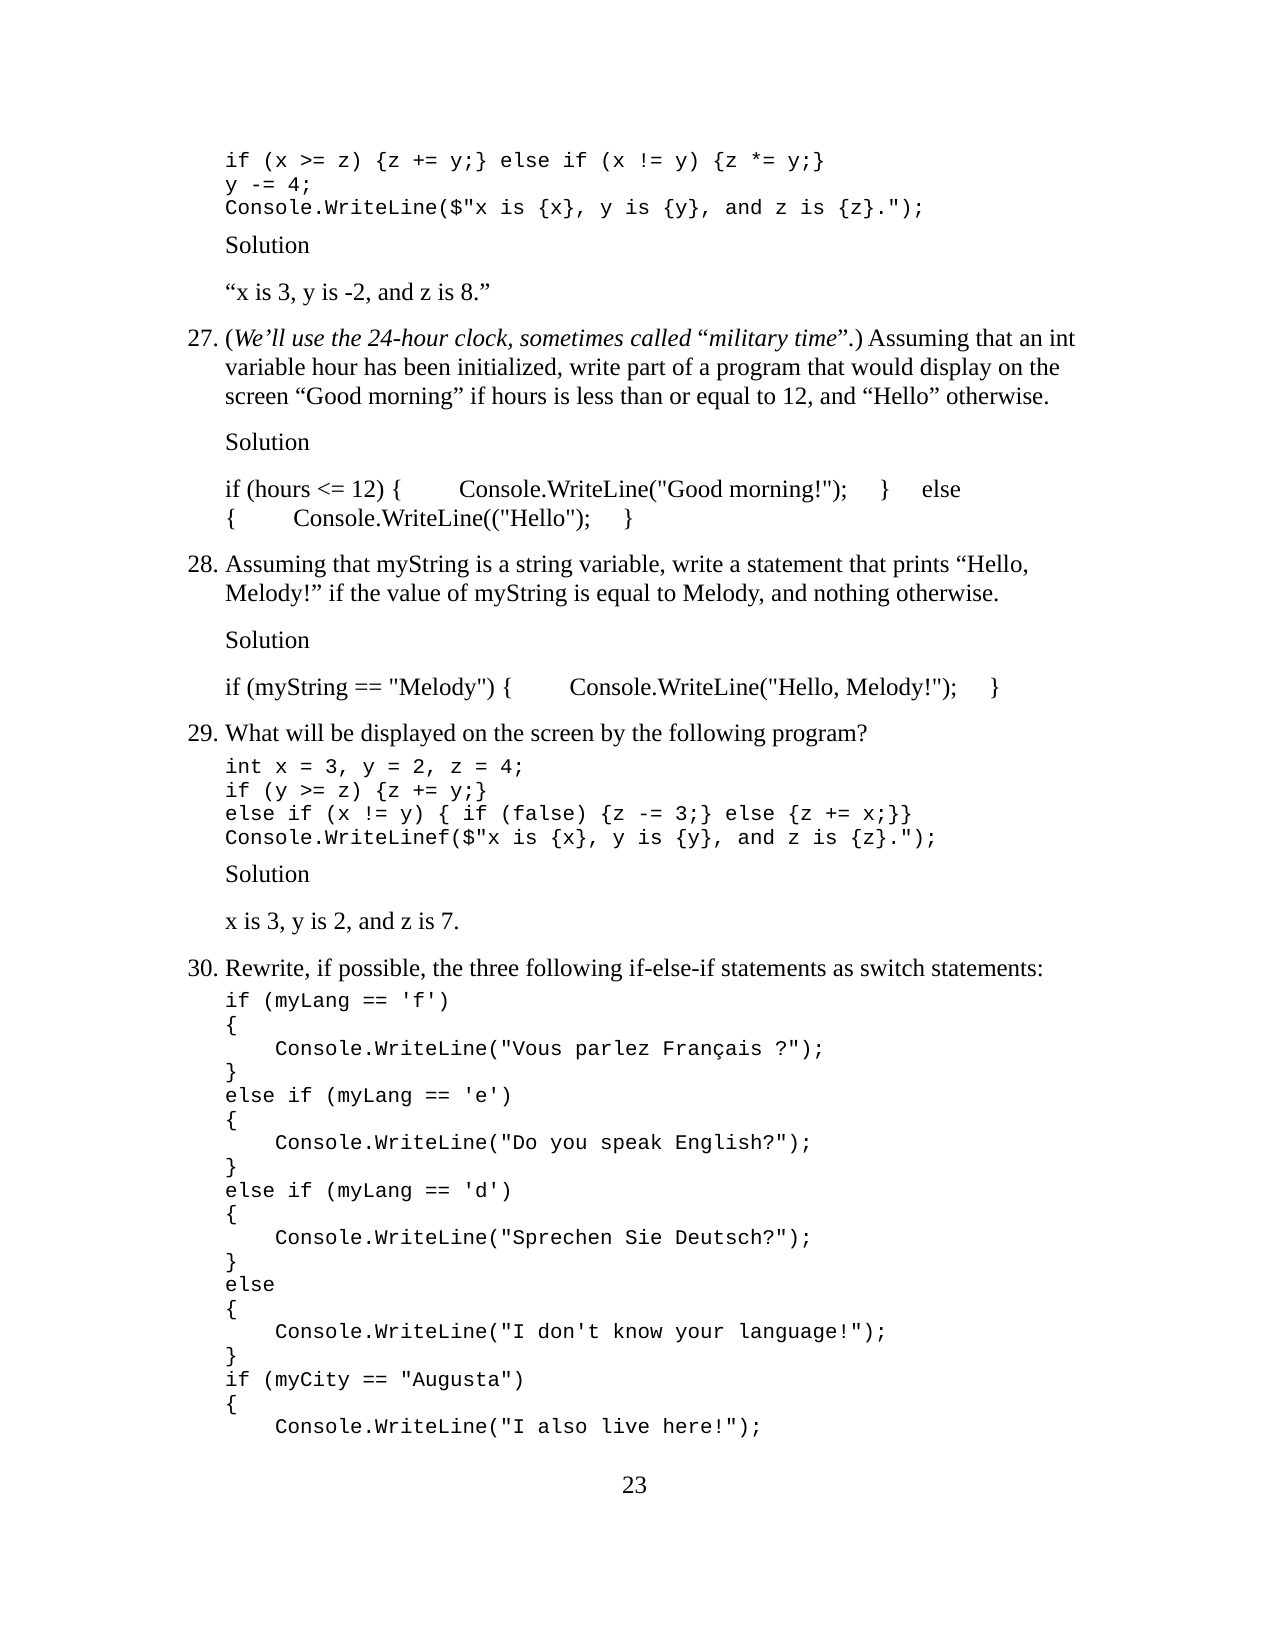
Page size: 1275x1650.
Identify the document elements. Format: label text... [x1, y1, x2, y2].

list Console.WriteLinef($"x is {x}, y is {y}, and z is {z}."); [187, 827, 1125, 851]
list Rewrite, if possible, the three following if-else-if statements as switch statements: [187, 953, 1125, 982]
list { [187, 1014, 1125, 1038]
list x is 3, y is 2, and z is 7. [187, 906, 1125, 935]
list if (hours <= 12) { Console.WriteLine("Good morning!"); } else { Console.WriteLine(("Hello"); } [187, 474, 1125, 532]
list { [187, 1203, 1125, 1227]
list else if (myLang == 'e') [187, 1085, 1125, 1109]
list Console.WriteLine($"x is {x}, y is {y}, and z is {z}."); [187, 197, 1125, 221]
list y -= 4; [187, 174, 1125, 197]
list Console.WriteLine("Sprechen Sie Deutsch?"); [187, 1227, 1125, 1251]
list else if (x != y) { if (false) {z -= 3;} else {z += x;}} [187, 803, 1125, 827]
list if (myLang == 'f') [187, 991, 1125, 1014]
list else [187, 1274, 1125, 1298]
list } [187, 1061, 1125, 1085]
list “x is 3, y is -2, and z is 8.” [187, 277, 1125, 305]
list (We’ll use the 24-hour clock, sometimes called “military time”.) Assuming that an int variable hour has been initialized, write part of a program that would display on the screen “Good morning” if hours is less than or equal to 12, and “Hello” otherwise. [187, 323, 1125, 409]
list Console.WriteLine("I also live here!"); [187, 1416, 1125, 1440]
list { [187, 1109, 1125, 1132]
list } [187, 1156, 1125, 1180]
list Console.WriteLine("Vous parlez Français ?"); [187, 1038, 1125, 1061]
list Solution [187, 859, 1125, 888]
list int x = 3, y = 2, z = 4; [187, 756, 1125, 779]
list { [187, 1392, 1125, 1416]
list if (y >= z) {z += y;} [187, 779, 1125, 803]
list if (x >= z) {z += y;} else if (x != y) {z *= y;} [187, 150, 1125, 174]
list Console.WriteLine("Do you speak English?"); [187, 1132, 1125, 1156]
list { [187, 1298, 1125, 1322]
list Console.WriteLine("I don't know your language!"); [187, 1322, 1125, 1345]
list Solution [187, 625, 1125, 654]
list Assuming that myString is a string variable, write a statement that prints “Hello, Melody!” if the value of myString is equal to Melody, and nothing otherwise. [187, 549, 1125, 607]
list } [187, 1345, 1125, 1369]
list What will be displayed on the screen by the following program? [187, 718, 1125, 747]
list else if (myLang == 'd') [187, 1180, 1125, 1203]
list Solution [187, 230, 1125, 259]
list Solution [187, 427, 1125, 456]
list } [187, 1251, 1125, 1274]
list if (myCity == "Augusta") [187, 1369, 1125, 1392]
list if (myString == "Melody") { Console.WriteLine("Hello, Melody!"); } [187, 672, 1125, 700]
